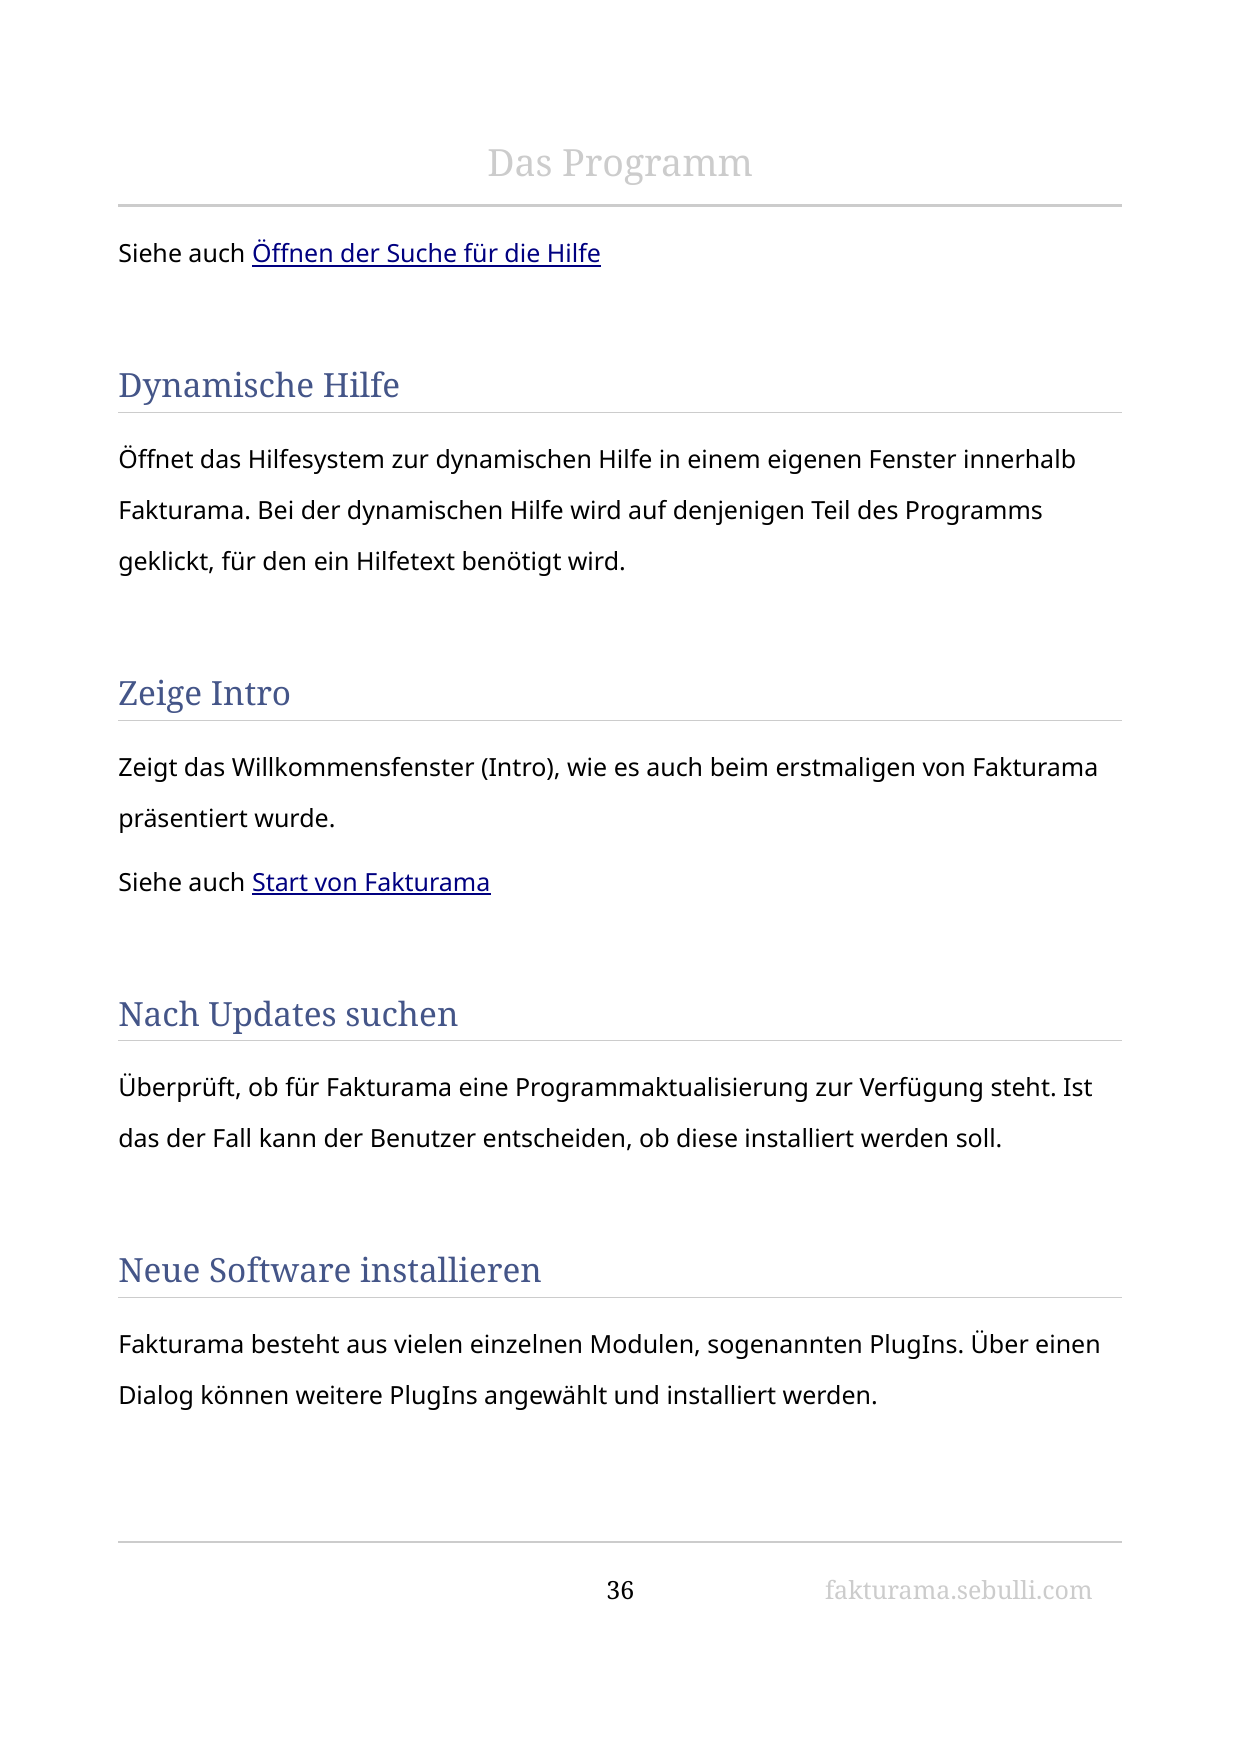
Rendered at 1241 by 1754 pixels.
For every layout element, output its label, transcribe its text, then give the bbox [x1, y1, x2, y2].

text Zeigt das Willkommensfenster (Intro), wie es auch beim erstmaligen von Fakturama präsentiert wurde. [118, 750, 1122, 835]
text Überprüft, ob für Fakturama eine Programmaktualisierung zur Verfügung steht. Ist das der Fall kann der Benutzer entscheiden, ob diese installiert werden soll. [118, 1070, 1122, 1155]
subtitle Nach Updates suchen [118, 990, 1122, 1040]
text Siehe auch Start von Fakturama [118, 864, 1122, 898]
subtitle Dynamische Hilfe [118, 362, 1122, 412]
subtitle Zeige Intro [118, 670, 1122, 720]
subtitle Neue Software installieren [118, 1247, 1122, 1297]
text Fakturama besteht aus vielen einzelnen Modulen, sogenannten PlugIns. Über einen Dialog können weitere PlugIns angewählt und installiert werden. [118, 1327, 1122, 1412]
text Siehe auch Öffnen der Suche für die Hilfe [118, 236, 1122, 270]
text Öffnet das Hilfesystem zur dynamischen Hilfe in einem eigenen Fenster innerhalb Fakturama. Bei der dynamischen Hilfe wird auf denjenigen Teil des Programms geklickt, für den ein Hilfetext benötigt wird. [118, 442, 1122, 578]
